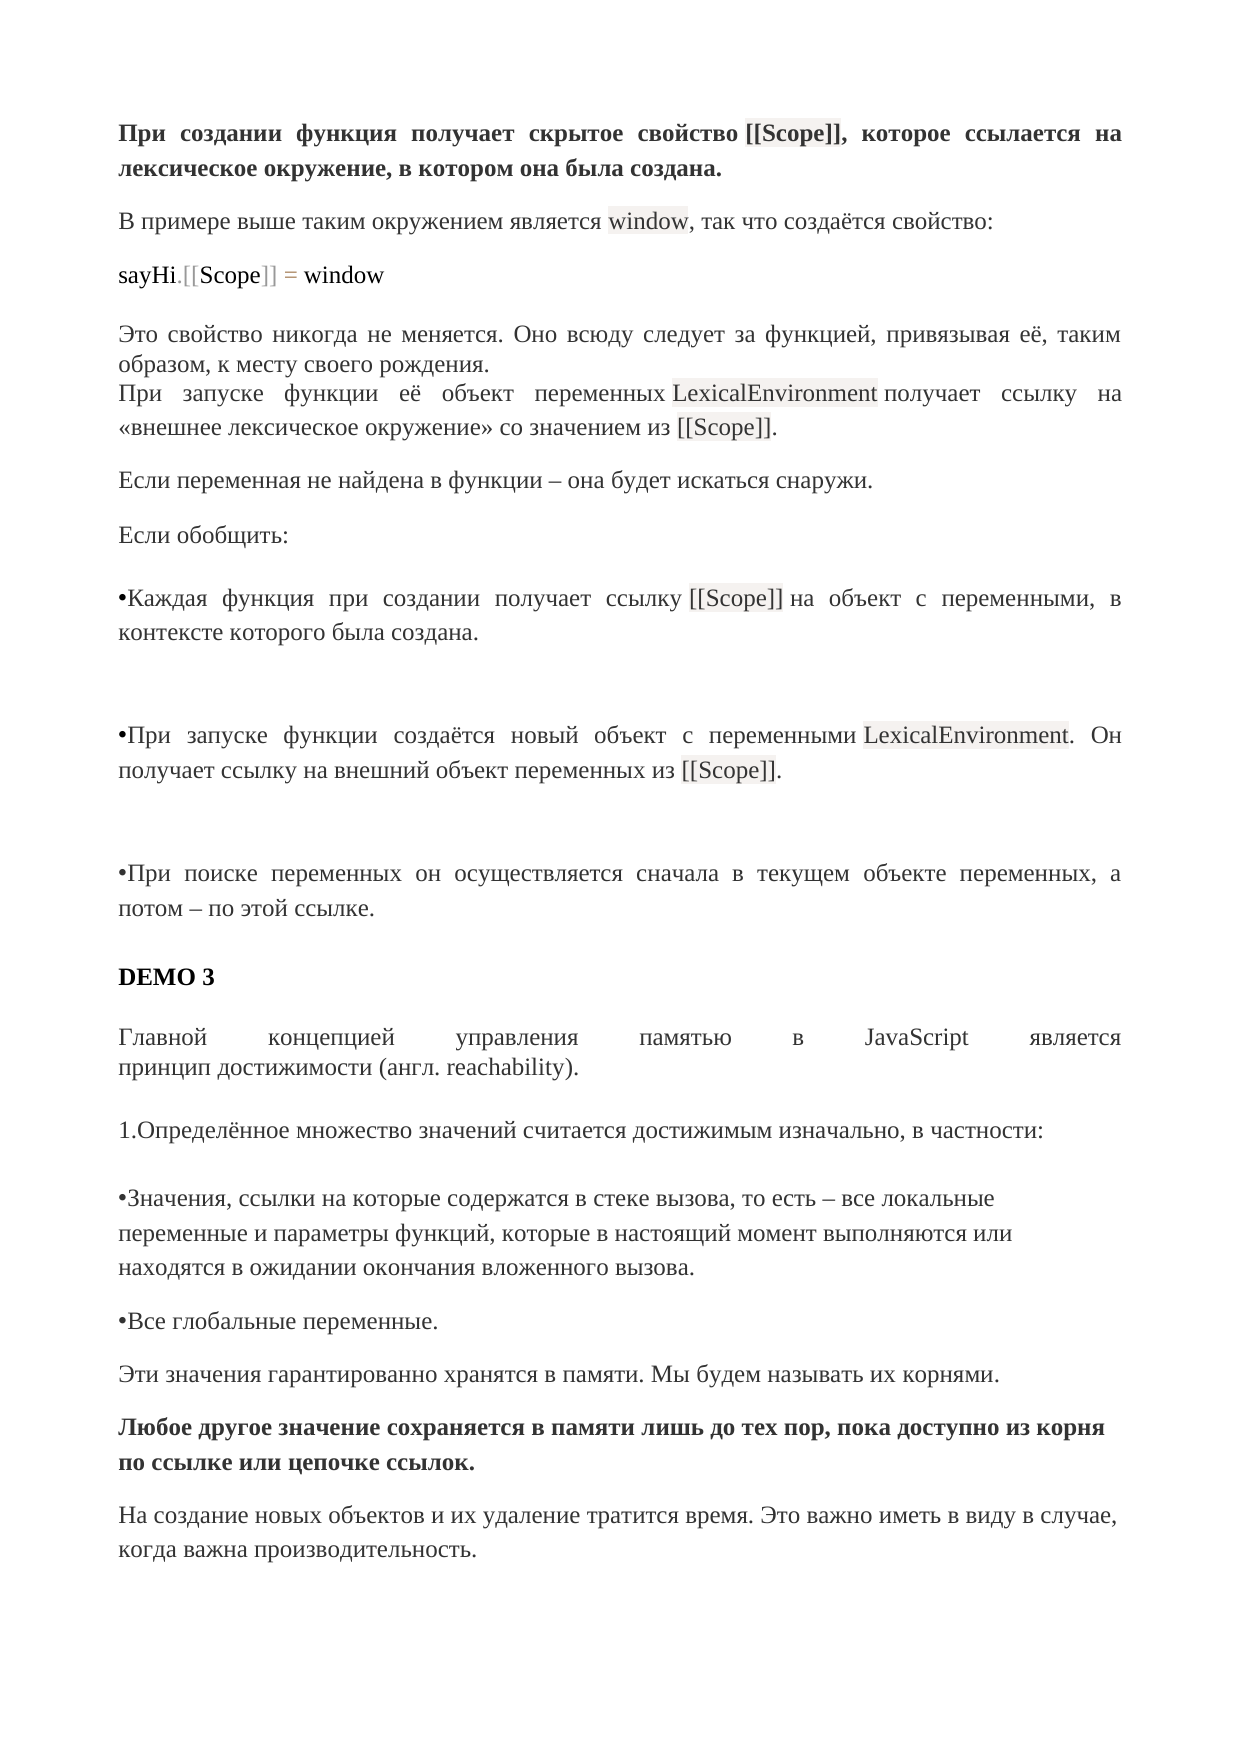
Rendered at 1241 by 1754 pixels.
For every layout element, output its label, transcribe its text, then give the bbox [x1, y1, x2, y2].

text При запуске функции её объект переменных LexicalEnvironment получает ссылку на «внешнее лексическое окружение» со значением из [[Scope]]. [118, 378, 1122, 441]
text Это свойство никогда не меняется. Оно всюду следует за функцией, привязывая её, таким образом, к месту своего рождения. [118, 318, 1122, 378]
list Все глобальные переменные. [118, 1306, 1122, 1334]
text Если переменная не найдена в функции – она будет искаться снаружи. [118, 466, 1122, 494]
list Определённое множество значений считается достижимым изначально, в частности: [118, 1115, 1122, 1143]
list При поиске переменных он осуществляется сначала в текущем объекте переменных, а потом – по этой ссылке. [118, 858, 1122, 921]
list На создание новых объектов и их удаление тратится время. Это важно иметь в виду в случае, когда важна производительность. [118, 1500, 1122, 1563]
text Если обобщить: [118, 519, 1122, 548]
text При создании функция получает скрытое свойство [[Scope]], которое ссылается на лексическое окружение, в котором она была создана. [118, 118, 1122, 181]
text DEMO 3 [118, 962, 1122, 991]
text sayHi.[[Scope]] = window [118, 259, 1122, 289]
list Любое другое значение сохраняется в памяти лишь до тех пор, пока доступно из корня по ссылке или цепочке ссылок. [118, 1412, 1122, 1475]
list Значения, ссылки на которые содержатся в стеке вызова, то есть – все локальные переменные и параметры функций, которые в настоящий момент выполняются или находятся в ожидании окончания вложенного вызова. [118, 1183, 1122, 1281]
text В примере выше таким окружением является window, так что создаётся свойство: [118, 206, 1122, 234]
text Главной концепцией управления памятью в JavaScript является принцип достижимости (англ. reachability). [118, 1021, 1122, 1080]
list Каждая функция при создании получает ссылку [[Scope]] на объект с переменными, в контексте которого была создана. [118, 583, 1122, 646]
list Эти значения гарантированно хранятся в памяти. Мы будем называть их корнями. [118, 1359, 1122, 1388]
list При запуске функции создаётся новый объект с переменными LexicalEnvironment. Он получает ссылку на внешний объект переменных из [[Scope]]. [118, 721, 1122, 784]
